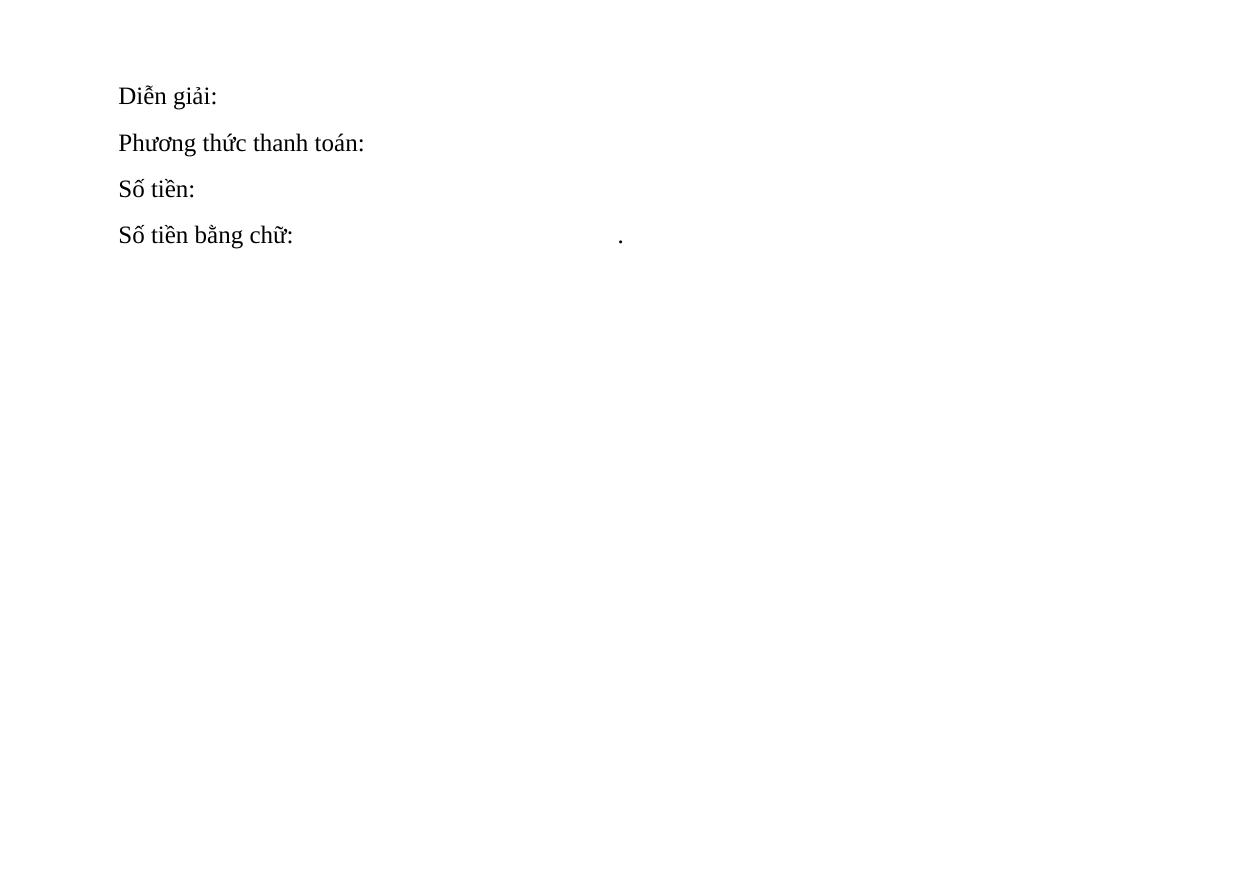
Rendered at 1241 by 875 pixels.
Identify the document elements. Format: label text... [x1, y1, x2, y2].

text Số tiền bằng chữ: <convert(get_sotien())>. [118, 221, 1122, 249]
text Diễn giải: <get_diengiai()> [118, 81, 1122, 110]
text Phương thức thanh toán: <get_phuongthuc_thanhtoan()> [118, 128, 1122, 156]
text Số tiền: <convert_amount(get_sotien())> [118, 174, 1122, 203]
